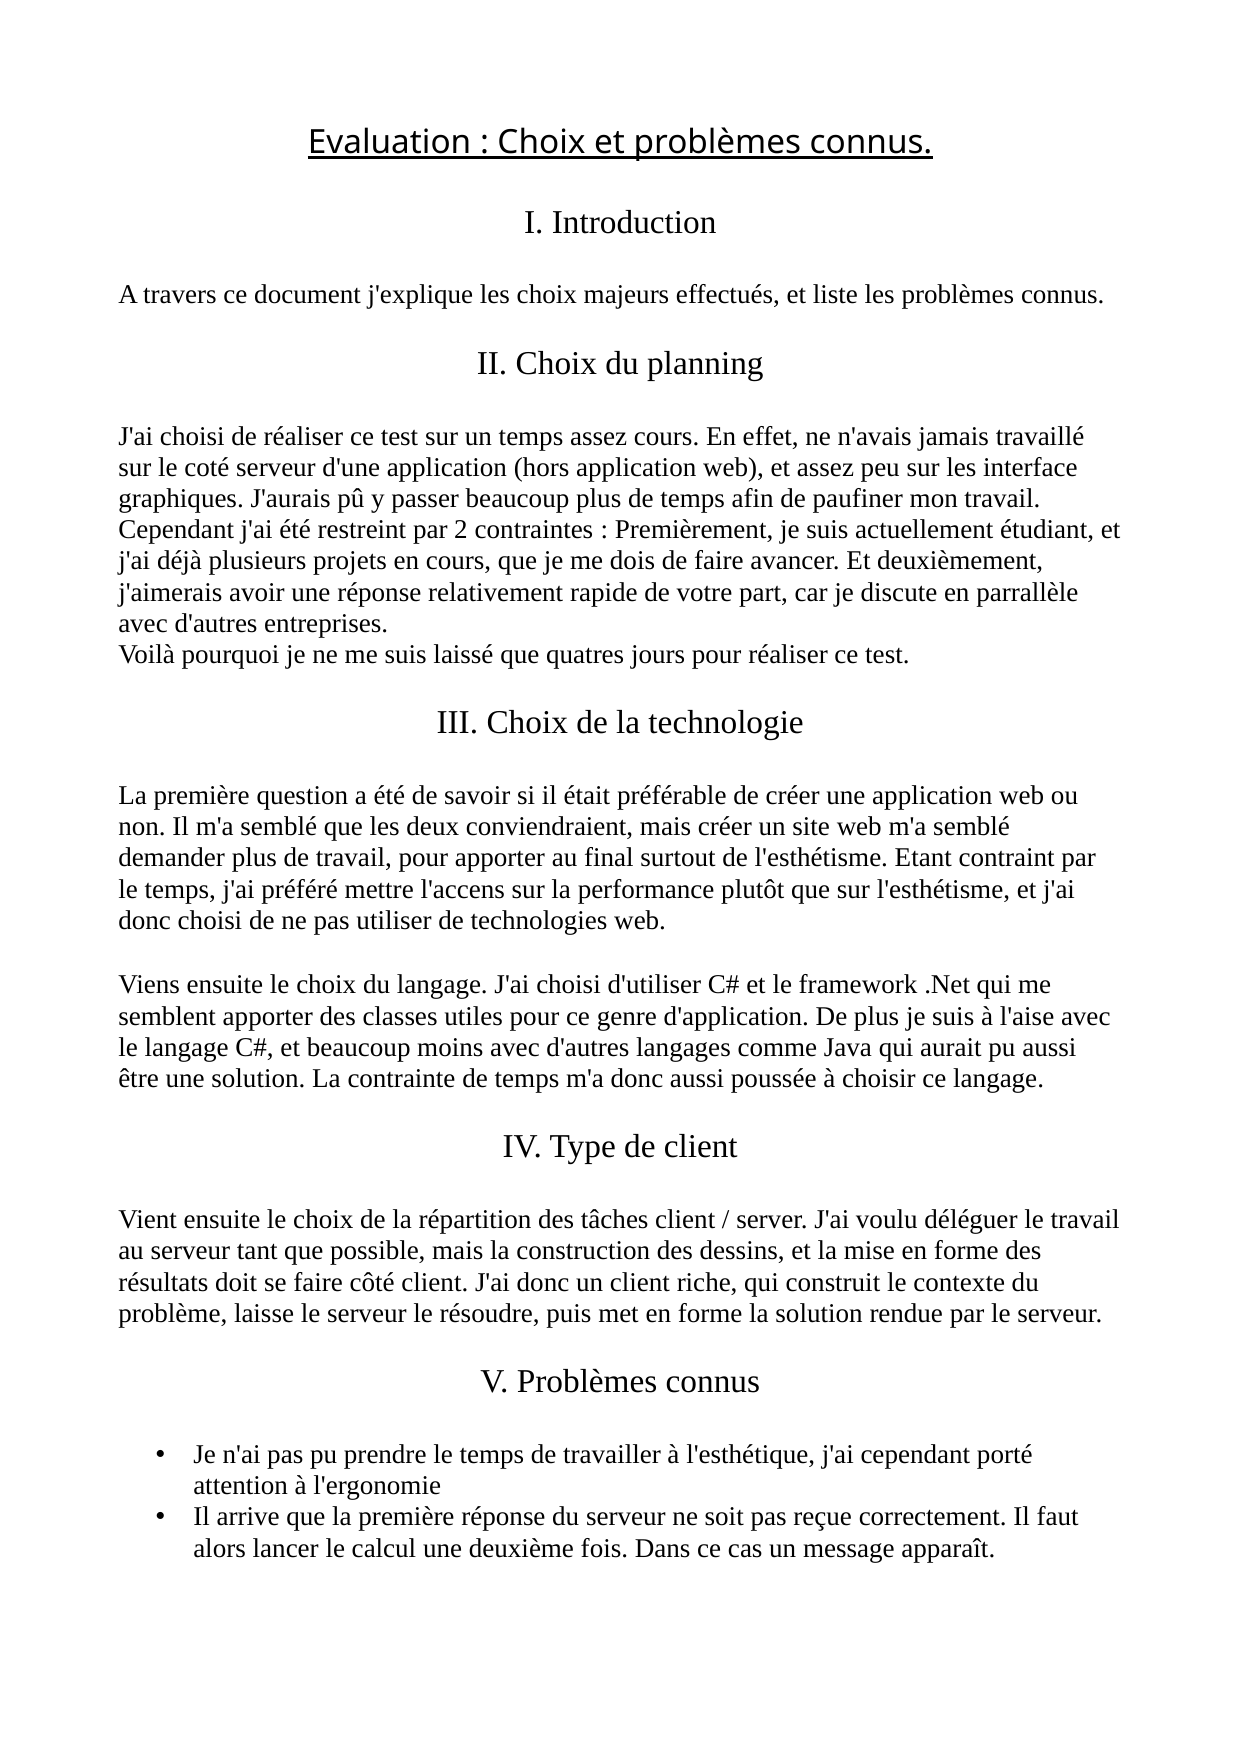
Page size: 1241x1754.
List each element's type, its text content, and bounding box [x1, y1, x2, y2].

text Voilà pourquoi je ne me suis laissé que quatres jours pour réaliser ce test. [118, 638, 1122, 669]
text III. Choix de la technologie [118, 703, 1122, 741]
list Il arrive que la première réponse du serveur ne soit pas reçue correctement. Il faut alors lancer le calcul une deuxième fois. Dans ce cas un message apparaît. [156, 1501, 1122, 1563]
text A travers ce document j'explique les choix majeurs effectués, et liste les problèmes connus. [118, 278, 1122, 310]
text Evaluation : Choix et problèmes connus. [118, 118, 1122, 163]
text II. Choix du planning [118, 343, 1122, 382]
text Cependant j'ai été restreint par 2 contraintes : Premièrement, je suis actuellement étudiant, et j'ai déjà plusieurs projets en cours, que je me dois de faire avancer. Et deuxièmement, j'aimerais avoir une réponse relativement rapide de votre part, car je discute en parrallèle avec d'autres entreprises. [118, 513, 1122, 638]
text Viens ensuite le choix du langage. J'ai choisi d'utiliser C# et le framework .Net qui me semblent apporter des classes utiles pour ce genre d'application. De plus je suis à l'aise avec le langage C#, et beaucoup moins avec d'autres langages comme Java qui aurait pu aussi être une solution. La contrainte de temps m'a donc aussi poussée à choisir ce langage. [118, 968, 1122, 1093]
text La première question a été de savoir si il était préférable de créer une application web ou non. Il m'a semblé que les deux conviendraient, mais créer un site web m'a semblé demander plus de travail, pour apporter au final surtout de l'esthétisme. Etant contraint par le temps, j'ai préféré mettre l'accens sur la performance plutôt que sur l'esthétisme, et j'ai donc choisi de ne pas utiliser de technologies web. [118, 779, 1122, 935]
list Je n'ai pas pu prendre le temps de travailler à l'esthétique, j'ai cependant porté attention à l'ergonomie [156, 1438, 1122, 1501]
text IV. Type de client [118, 1127, 1122, 1165]
text V. Problèmes connus [118, 1361, 1122, 1400]
text Vient ensuite le choix de la répartition des tâches client / server. J'ai voulu déléguer le travail au serveur tant que possible, mais la construction des dessins, et la mise en forme des résultats doit se faire côté client. J'ai donc un client riche, qui construit le contexte du problème, laisse le serveur le résoudre, puis met en forme la solution rendue par le serveur. [118, 1203, 1122, 1328]
text J'ai choisi de réaliser ce test sur un temps assez cours. En effet, ne n'avais jamais travaillé sur le coté serveur d'une application (hors application web), et assez peu sur les interface graphiques. J'aurais pû y passer beaucoup plus de temps afin de paufiner mon travail. [118, 420, 1122, 513]
text I. Introduction [118, 202, 1122, 240]
